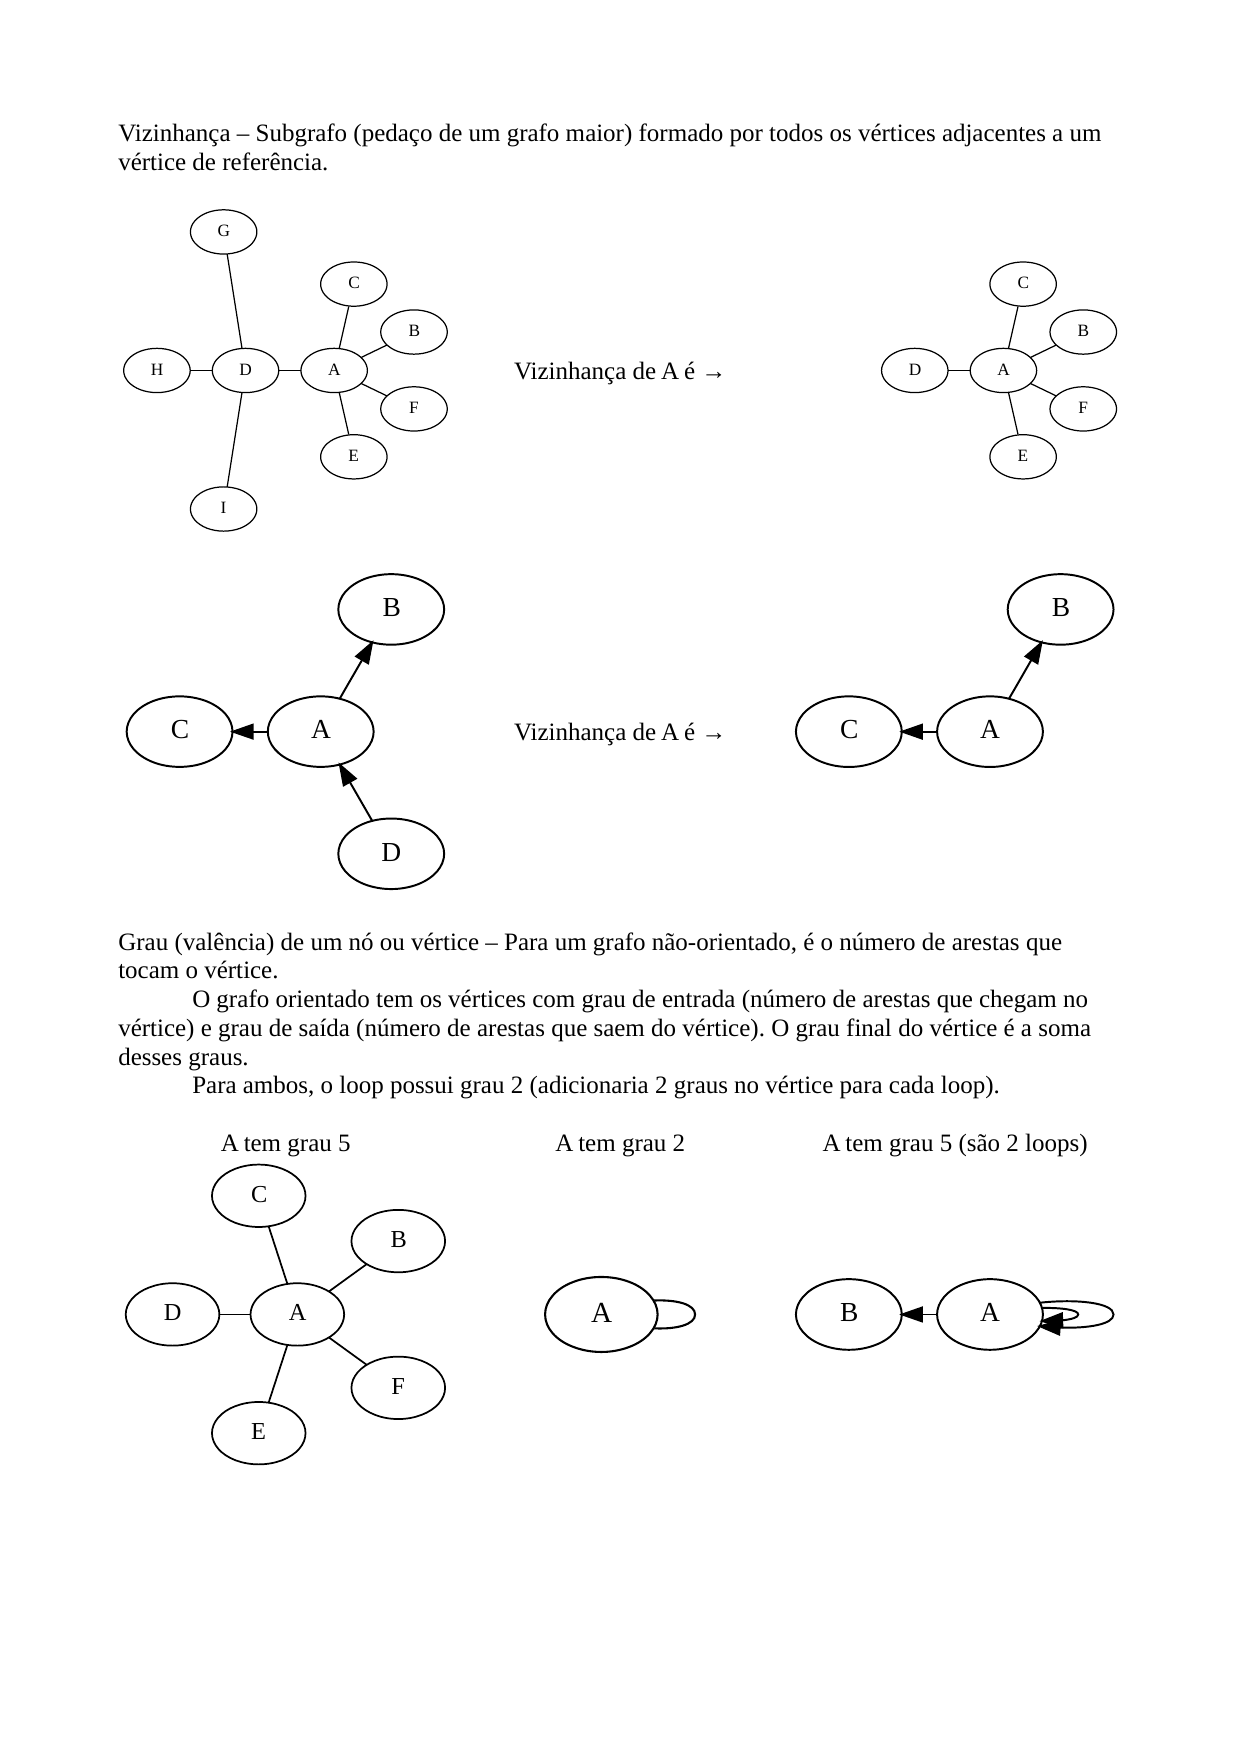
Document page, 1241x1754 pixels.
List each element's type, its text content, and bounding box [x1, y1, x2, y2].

text O grafo orientado tem os vértices com grau de entrada (número de arestas que chegam no vértice) e grau de saída (número de arestas que saem do vértice). O grau final do vértice é a soma desses graus. [118, 984, 1122, 1071]
table_cell [788, 1157, 1122, 1271]
table_header A tem grau 5 (são 2 loops) [788, 1128, 1122, 1157]
text Vizinhança – Subgrafo (pedaço de um grafo maior) formado por todos os vértices adjacentes a um vértice de referência. [118, 118, 1122, 176]
table_cell [453, 1157, 787, 1472]
table_header A tem grau 2 [453, 1128, 787, 1157]
table_header Vizinhança de A é → [453, 565, 787, 898]
table_header A tem grau 5 [118, 1128, 453, 1157]
table_header Vizinhança de A é → [453, 204, 787, 537]
table_cell [788, 1358, 1122, 1472]
text Para ambos, o loop possui grau 2 (adicionaria 2 graus no vértice para cada loop). [118, 1071, 1122, 1099]
text Grau (valência) de um nó ou vértice – Para um grafo não-orientado, é o número de arestas que tocam o vértice. [118, 927, 1122, 984]
